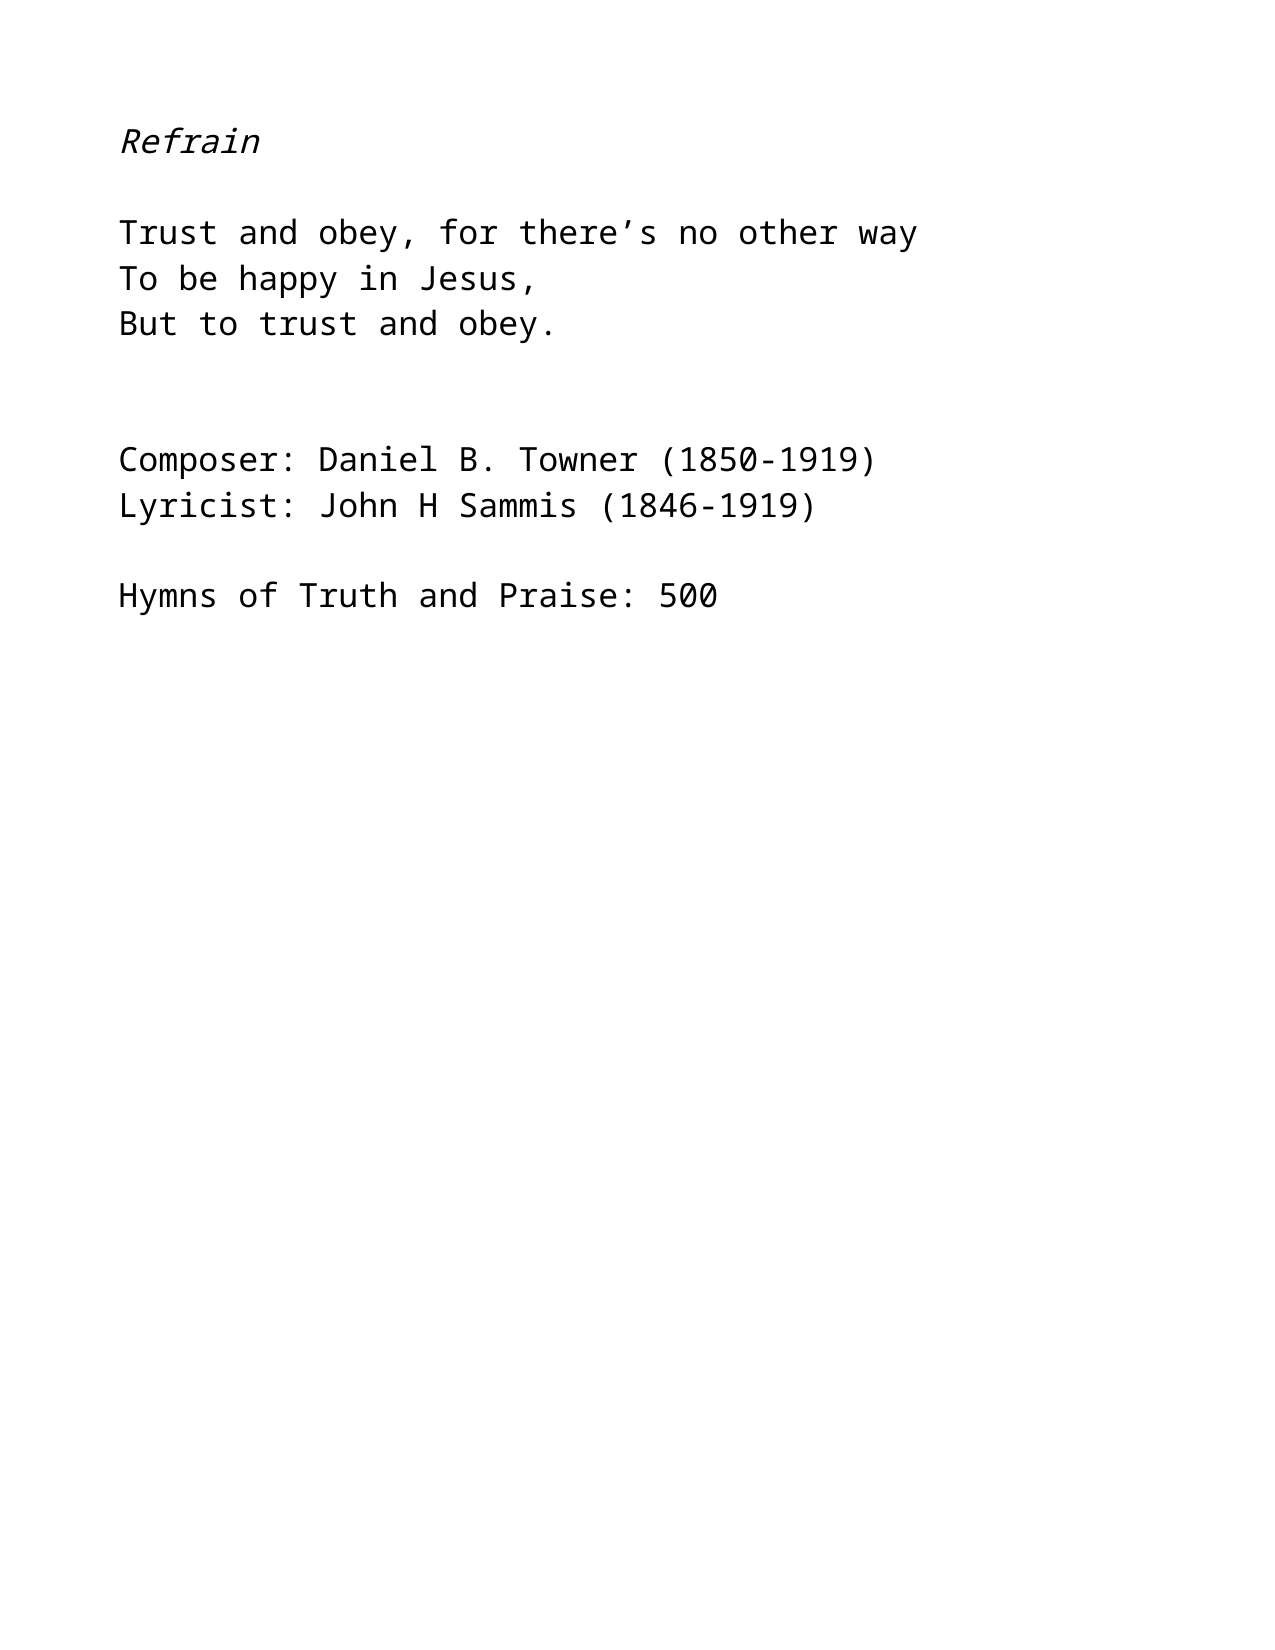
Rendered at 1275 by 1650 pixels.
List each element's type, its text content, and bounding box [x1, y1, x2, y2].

text Hymns of Truth and Praise: 500 [118, 572, 1157, 618]
text But to trust and obey. [118, 300, 1157, 345]
text Lyricist: John H Sammis (1846-1919) [118, 481, 1157, 527]
text Composer: Daniel B. Towner (1850-1919) [118, 436, 1157, 481]
text To be happy in Jesus, [118, 254, 1157, 300]
text Trust and obey, for there’s no other way [118, 209, 1157, 254]
text Refrain [118, 118, 1157, 163]
